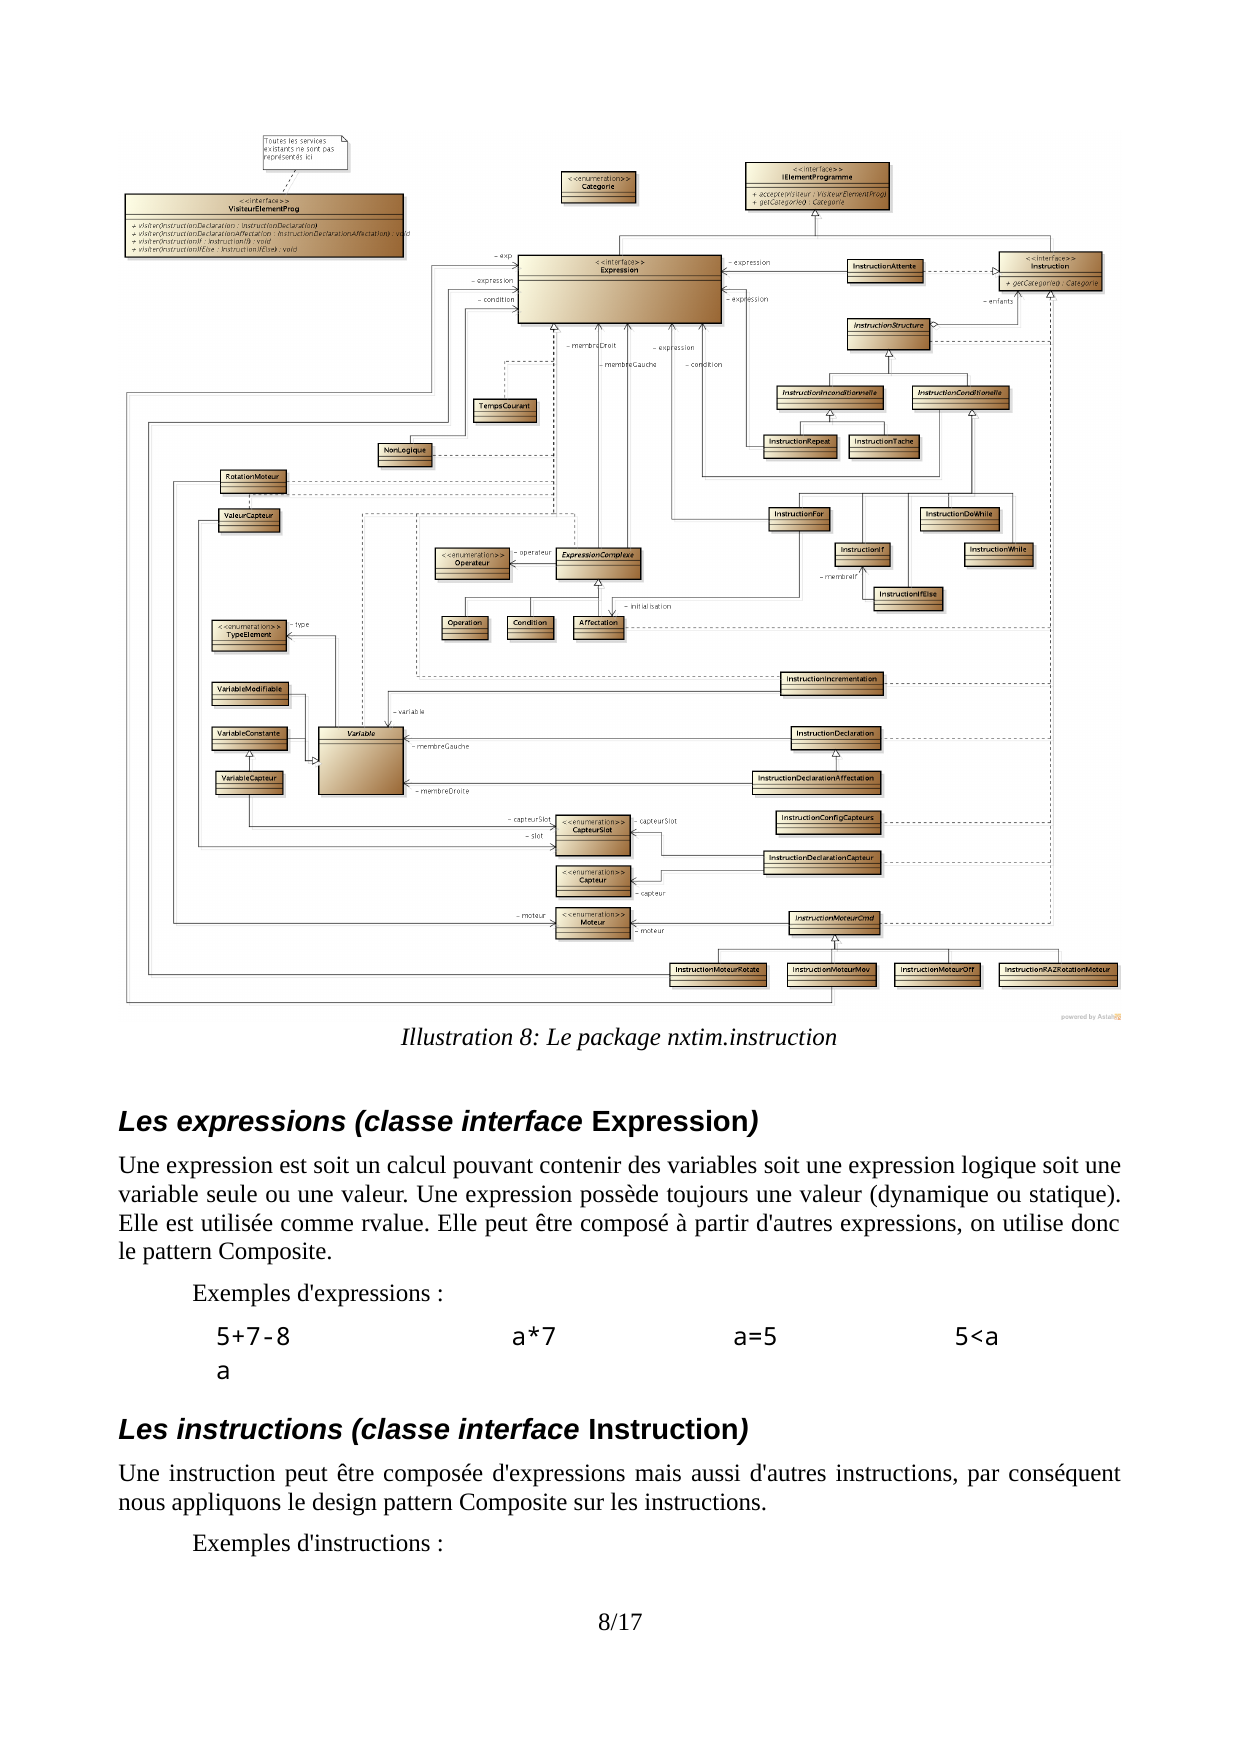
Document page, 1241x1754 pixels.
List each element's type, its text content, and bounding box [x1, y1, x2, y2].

text Illustration 8: Le package nxtim.instruction [118, 1022, 1122, 1050]
text Exemples d'instructions : [118, 1528, 1122, 1557]
text 5+7-8 a*7 a=5 5<a a [142, 1319, 1098, 1387]
text Exemples d'expressions : [118, 1278, 1122, 1306]
subtitle Les expressions (classe interface Expression) [118, 1104, 1122, 1138]
text Une expression est soit un calcul pouvant contenir des variables soit une expression logique soit une variable seule ou une valeur. Une expression possède toujours une valeur (dynamique ou statique). Elle est utilisée comme rvalue. Elle peut être composé à partir d'autres expressions, on utilise donc le pattern Composite. [118, 1150, 1122, 1265]
subtitle Les instructions (classe interface Instruction) [118, 1412, 1122, 1446]
text Une instruction peut être composée d'expressions mais aussi d'autres instructions, par conséquent nous appliquons le design pattern Composite sur les instructions. [118, 1458, 1122, 1516]
picture [118, 130, 1123, 1022]
